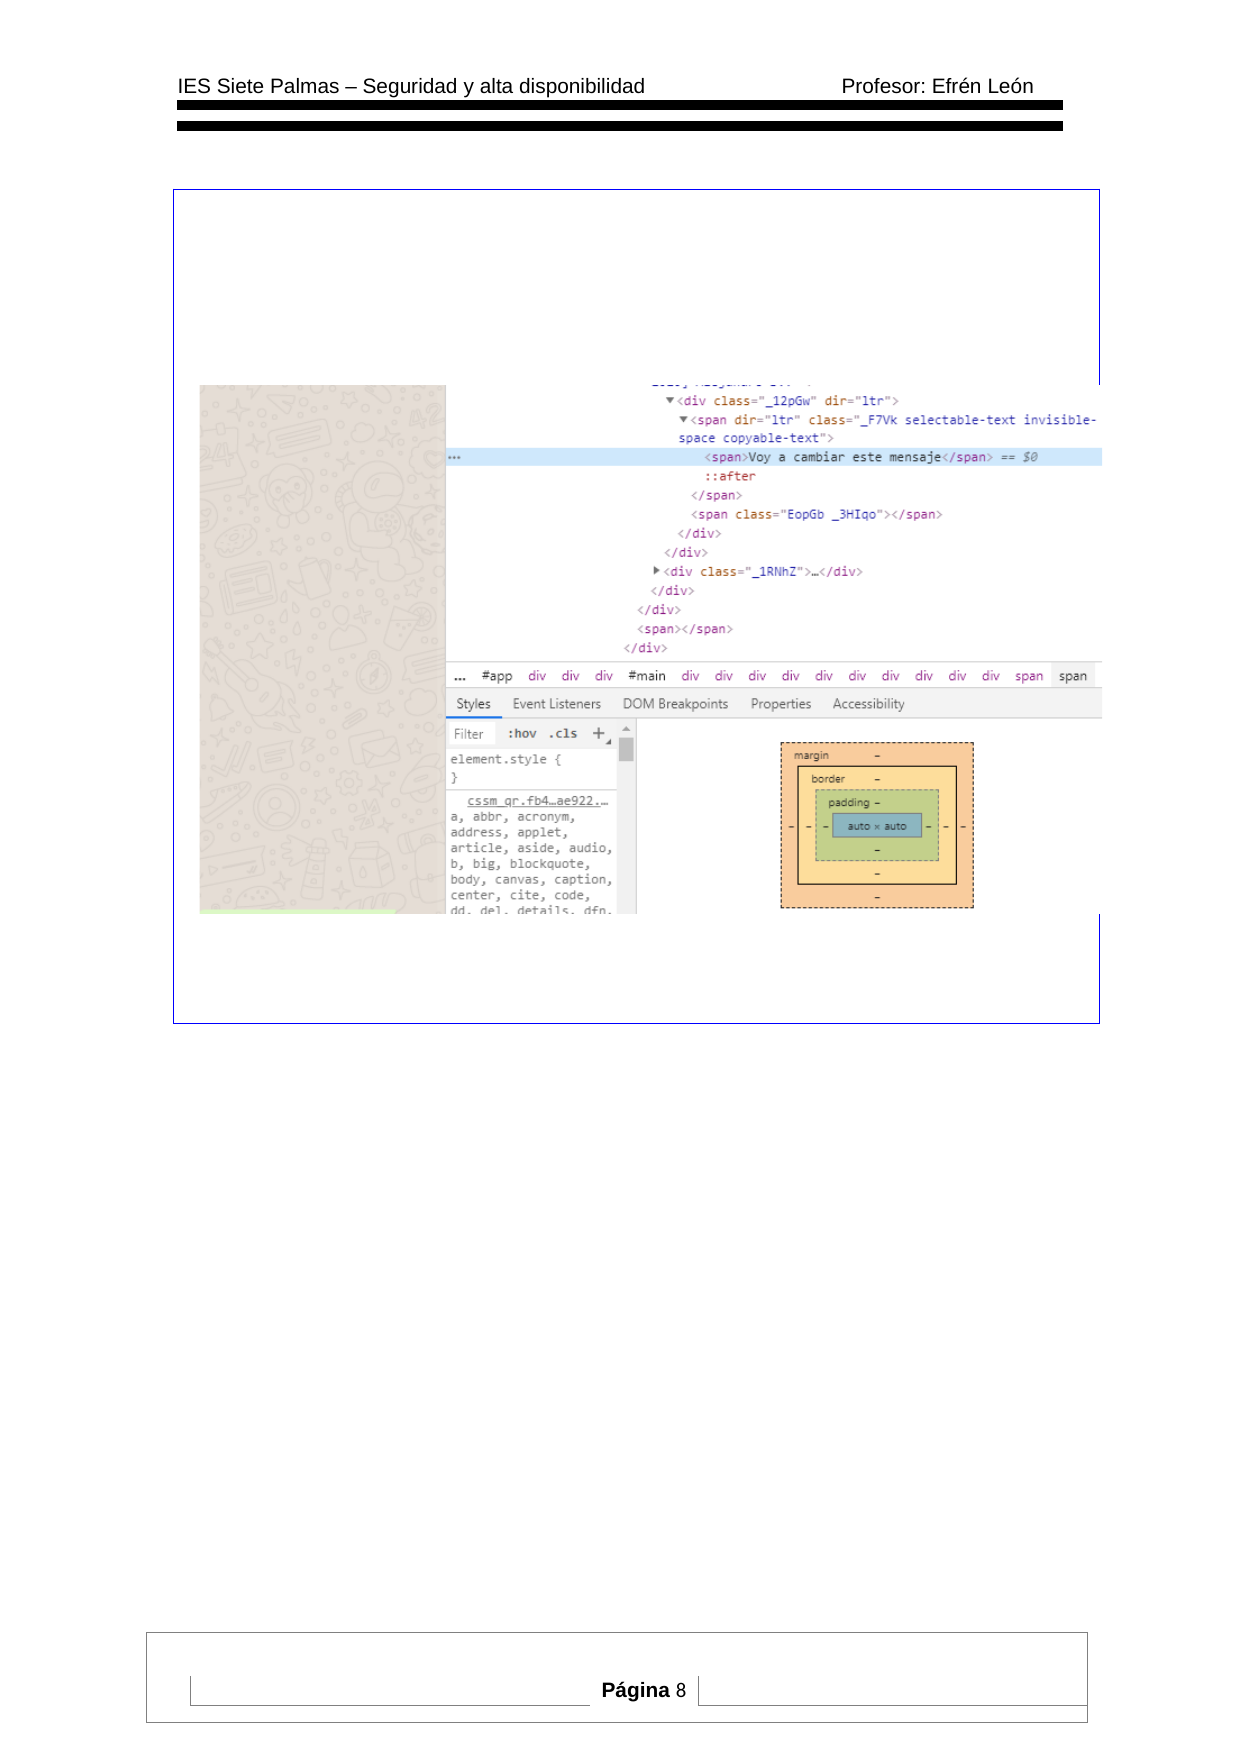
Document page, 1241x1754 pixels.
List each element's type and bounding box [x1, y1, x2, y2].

table_header [174, 190, 1099, 1023]
picture [199, 385, 1103, 914]
